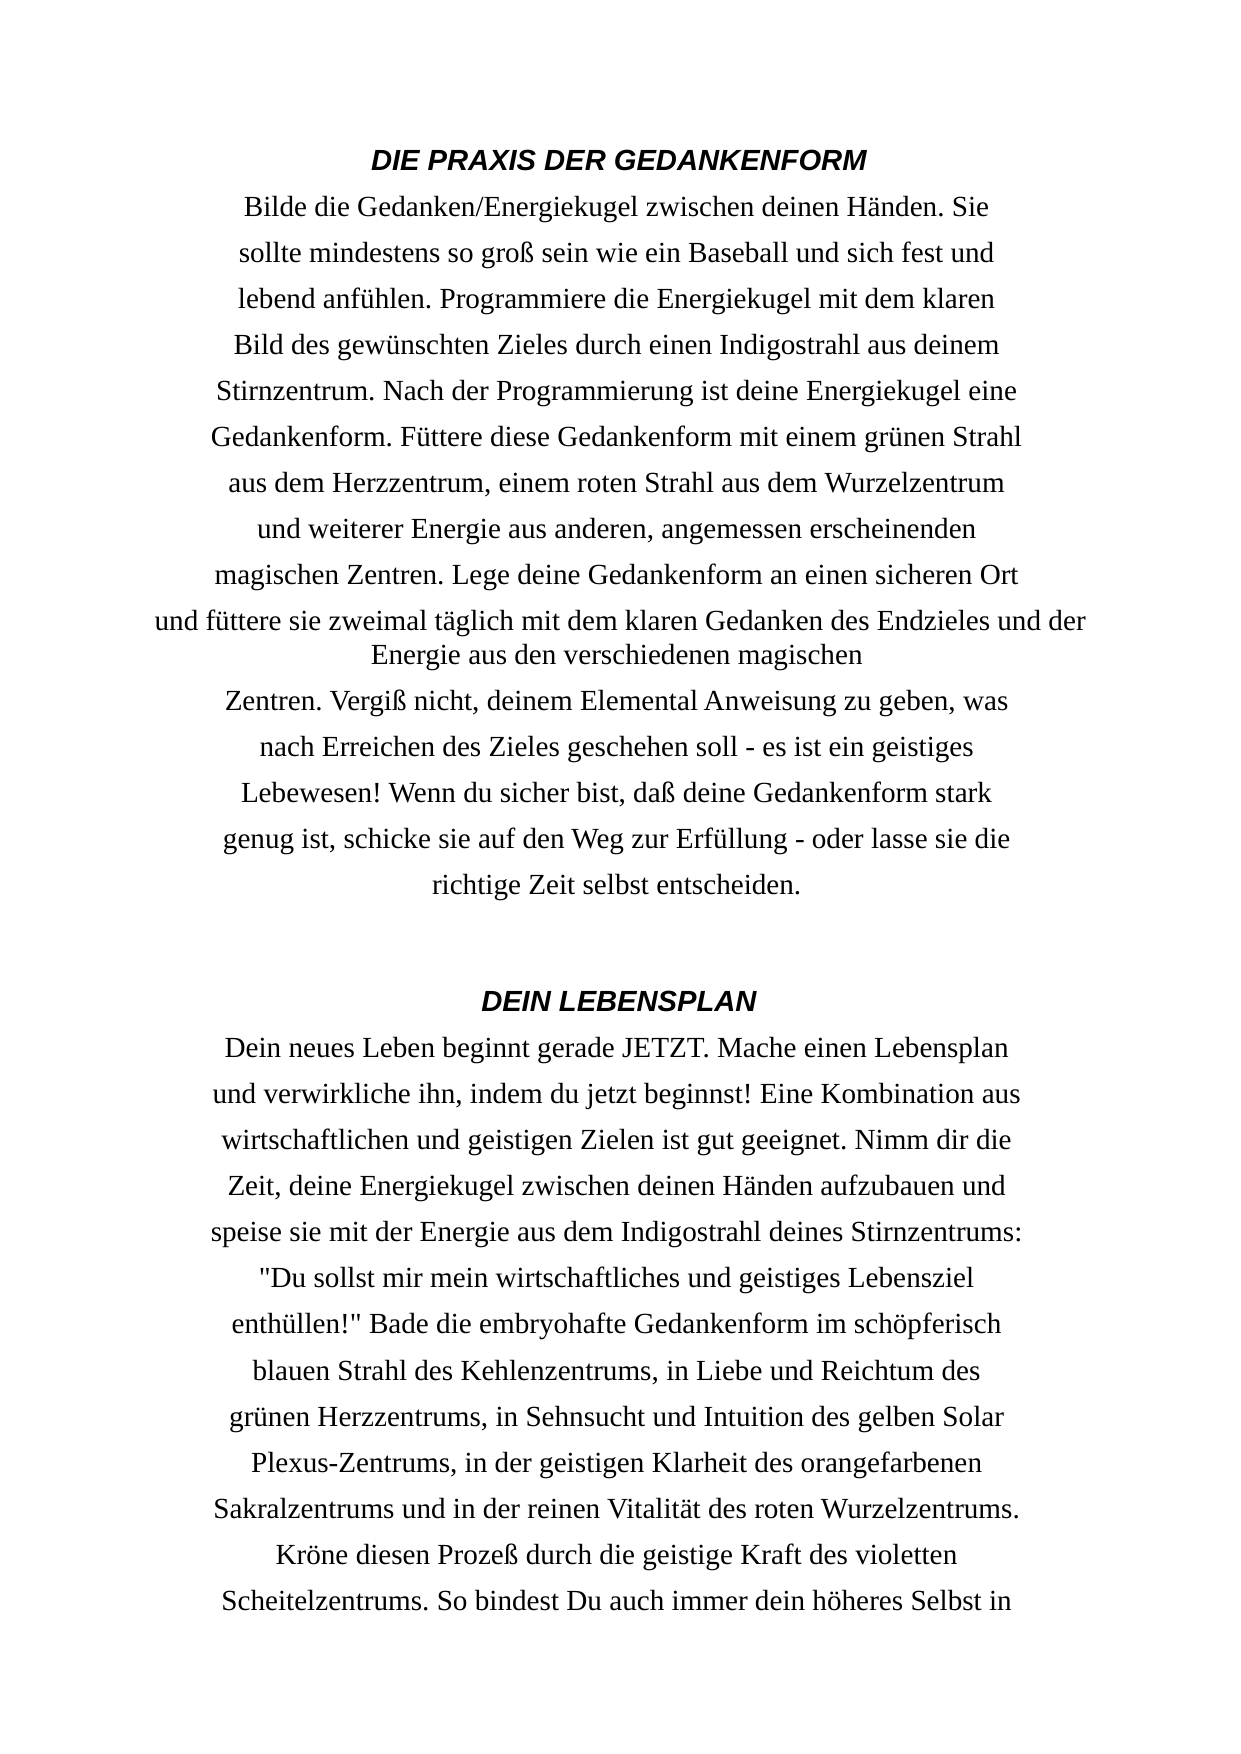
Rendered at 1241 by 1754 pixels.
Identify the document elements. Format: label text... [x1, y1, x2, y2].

text wirtschaftlichen und geistigen Zielen ist gut geeignet. Nimm dir die [118, 1122, 1122, 1156]
text magischen Zentren. Lege deine Gedankenform an einen sicheren Ort [118, 557, 1122, 591]
text richtige Zeit selbst entscheiden. [118, 867, 1122, 901]
text blauen Strahl des Kehlenzentrums, in Liebe und Reichtum des [118, 1353, 1122, 1386]
text nach Erreichen des Zieles geschehen soll - es ist ein geistiges [118, 729, 1122, 763]
text Bild des gewünschten Zieles durch einen Indigostrahl aus deinem [118, 327, 1122, 361]
text Stirnzentrum. Nach der Programmierung ist deine Energiekugel eine [118, 373, 1122, 407]
text aus dem Herzzentrum, einem roten Strahl aus dem Wurzelzentrum [118, 465, 1122, 499]
text Zentren. Vergiß nicht, deinem Elemental Anweisung zu geben, was [118, 683, 1122, 717]
text speise sie mit der Energie aus dem Indigostrahl deines Stirnzentrums: [118, 1214, 1122, 1248]
text und verwirkliche ihn, indem du jetzt beginnst! Eine Kombination aus [118, 1076, 1122, 1110]
text Zeit, deine Energiekugel zwischen deinen Händen aufzubauen und [118, 1168, 1122, 1202]
text Kröne diesen Prozeß durch die geistige Kraft des violetten [118, 1537, 1122, 1570]
text Sakralzentrums und in der reinen Vitalität des roten Wurzelzentrums. [118, 1491, 1122, 1524]
text genug ist, schicke sie auf den Weg zur Erfüllung - oder lasse sie die [118, 821, 1122, 855]
text grünen Herzzentrums, in Sehnsucht und Intuition des gelben Solar [118, 1399, 1122, 1432]
subtitle DEIN LEBENSPLAN [118, 984, 1122, 1018]
text Dein neues Leben beginnt gerade JETZT. Mache einen Lebensplan [118, 1030, 1122, 1064]
text Scheitelzentrums. So bindest Du auch immer dein höheres Selbst in [118, 1583, 1122, 1616]
text Bilde die Gedanken/Energiekugel zwischen deinen Händen. Sie [118, 189, 1122, 223]
text Plexus-Zentrums, in der geistigen Klarheit des orangefarbenen [118, 1445, 1122, 1478]
text Gedankenform. Füttere diese Gedankenform mit einem grünen Strahl [118, 419, 1122, 453]
text lebend anfühlen. Programmiere die Energiekugel mit dem klaren [118, 281, 1122, 315]
text und füttere sie zweimal täglich mit dem klaren Gedanken des Endzieles und der Energie aus den verschiedenen magischen [118, 603, 1122, 671]
subtitle DIE PRAXIS DER GEDANKENFORM [118, 143, 1122, 177]
text "Du sollst mir mein wirtschaftliches und geistiges Lebensziel [118, 1261, 1122, 1294]
text sollte mindestens so groß sein wie ein Baseball und sich fest und [118, 235, 1122, 269]
text und weiterer Energie aus anderen, angemessen erscheinenden [118, 511, 1122, 545]
text Lebewesen! Wenn du sicher bist, daß deine Gedankenform stark [118, 775, 1122, 809]
text enthüllen!" Bade die embryohafte Gedankenform im schöpferisch [118, 1307, 1122, 1340]
